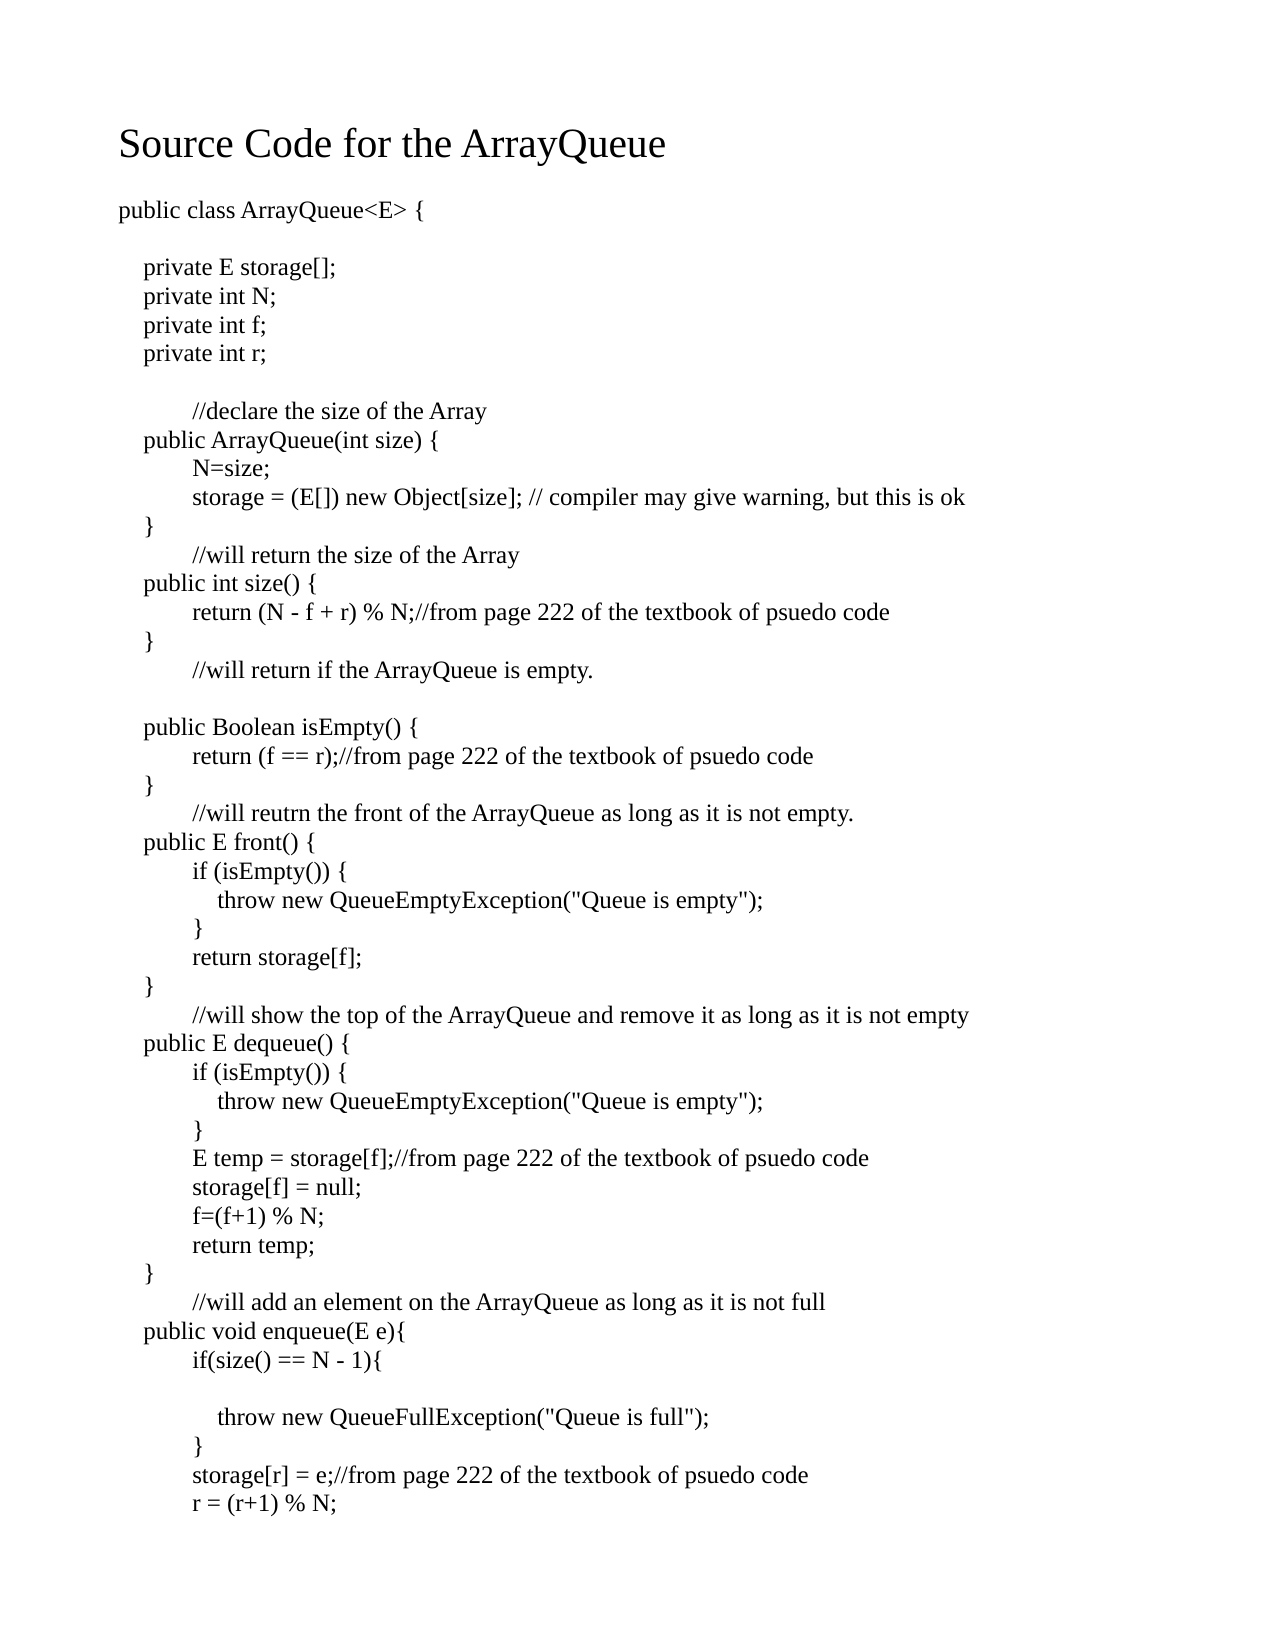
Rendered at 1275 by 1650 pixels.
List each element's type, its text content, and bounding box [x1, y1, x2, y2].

text r = (r+1) % N; [118, 1488, 1157, 1517]
text //will return if the ArrayQueue is empty. [118, 655, 1157, 683]
text return (f == r);//from page 222 of the textbook of psuedo code [118, 741, 1157, 770]
text if (isEmpty()) { [118, 856, 1157, 885]
text storage = (E[]) new Object[size]; // compiler may give warning, but this is ok [118, 482, 1157, 511]
text public E dequeue() { [118, 1028, 1157, 1057]
text public void enqueue(E e){ [118, 1316, 1157, 1345]
text private int f; [118, 310, 1157, 338]
text private E storage[]; [118, 252, 1157, 281]
text //declare the size of the Array [118, 396, 1157, 425]
text Source Code for the ArrayQueue [118, 118, 1157, 166]
text //will reutrn the front of the ArrayQueue as long as it is not empty. [118, 798, 1157, 827]
text if (isEmpty()) { [118, 1057, 1157, 1086]
text N=size; [118, 453, 1157, 482]
text } [118, 770, 1157, 798]
text } [118, 971, 1157, 1000]
text //will show the top of the ArrayQueue and remove it as long as it is not empty [118, 1000, 1157, 1028]
text return storage[f]; [118, 942, 1157, 971]
text public E front() { [118, 827, 1157, 856]
text public Boolean isEmpty() { [118, 712, 1157, 741]
text } [118, 913, 1157, 942]
text public int size() { [118, 568, 1157, 597]
text throw new QueueEmptyException("Queue is empty"); [118, 1086, 1157, 1115]
text //will return the size of the Array [118, 540, 1157, 568]
text throw new QueueFullException("Queue is full"); [118, 1402, 1157, 1431]
text //will add an element on the ArrayQueue as long as it is not full [118, 1287, 1157, 1316]
text storage[f] = null; [118, 1172, 1157, 1201]
text if(size() == N - 1){ [118, 1345, 1157, 1373]
text } [118, 1431, 1157, 1460]
text f=(f+1) % N; [118, 1201, 1157, 1230]
text throw new QueueEmptyException("Queue is empty"); [118, 885, 1157, 913]
text private int N; [118, 281, 1157, 310]
text return (N - f + r) % N;//from page 222 of the textbook of psuedo code [118, 597, 1157, 626]
text } [118, 626, 1157, 655]
text } [118, 511, 1157, 540]
text E temp = storage[f];//from page 222 of the textbook of psuedo code [118, 1143, 1157, 1172]
text } [118, 1258, 1157, 1287]
text public ArrayQueue(int size) { [118, 425, 1157, 453]
text public class ArrayQueue<E> { [118, 195, 1157, 223]
text storage[r] = e;//from page 222 of the textbook of psuedo code [118, 1460, 1157, 1488]
text private int r; [118, 338, 1157, 367]
text } [118, 1115, 1157, 1143]
text return temp; [118, 1230, 1157, 1258]
